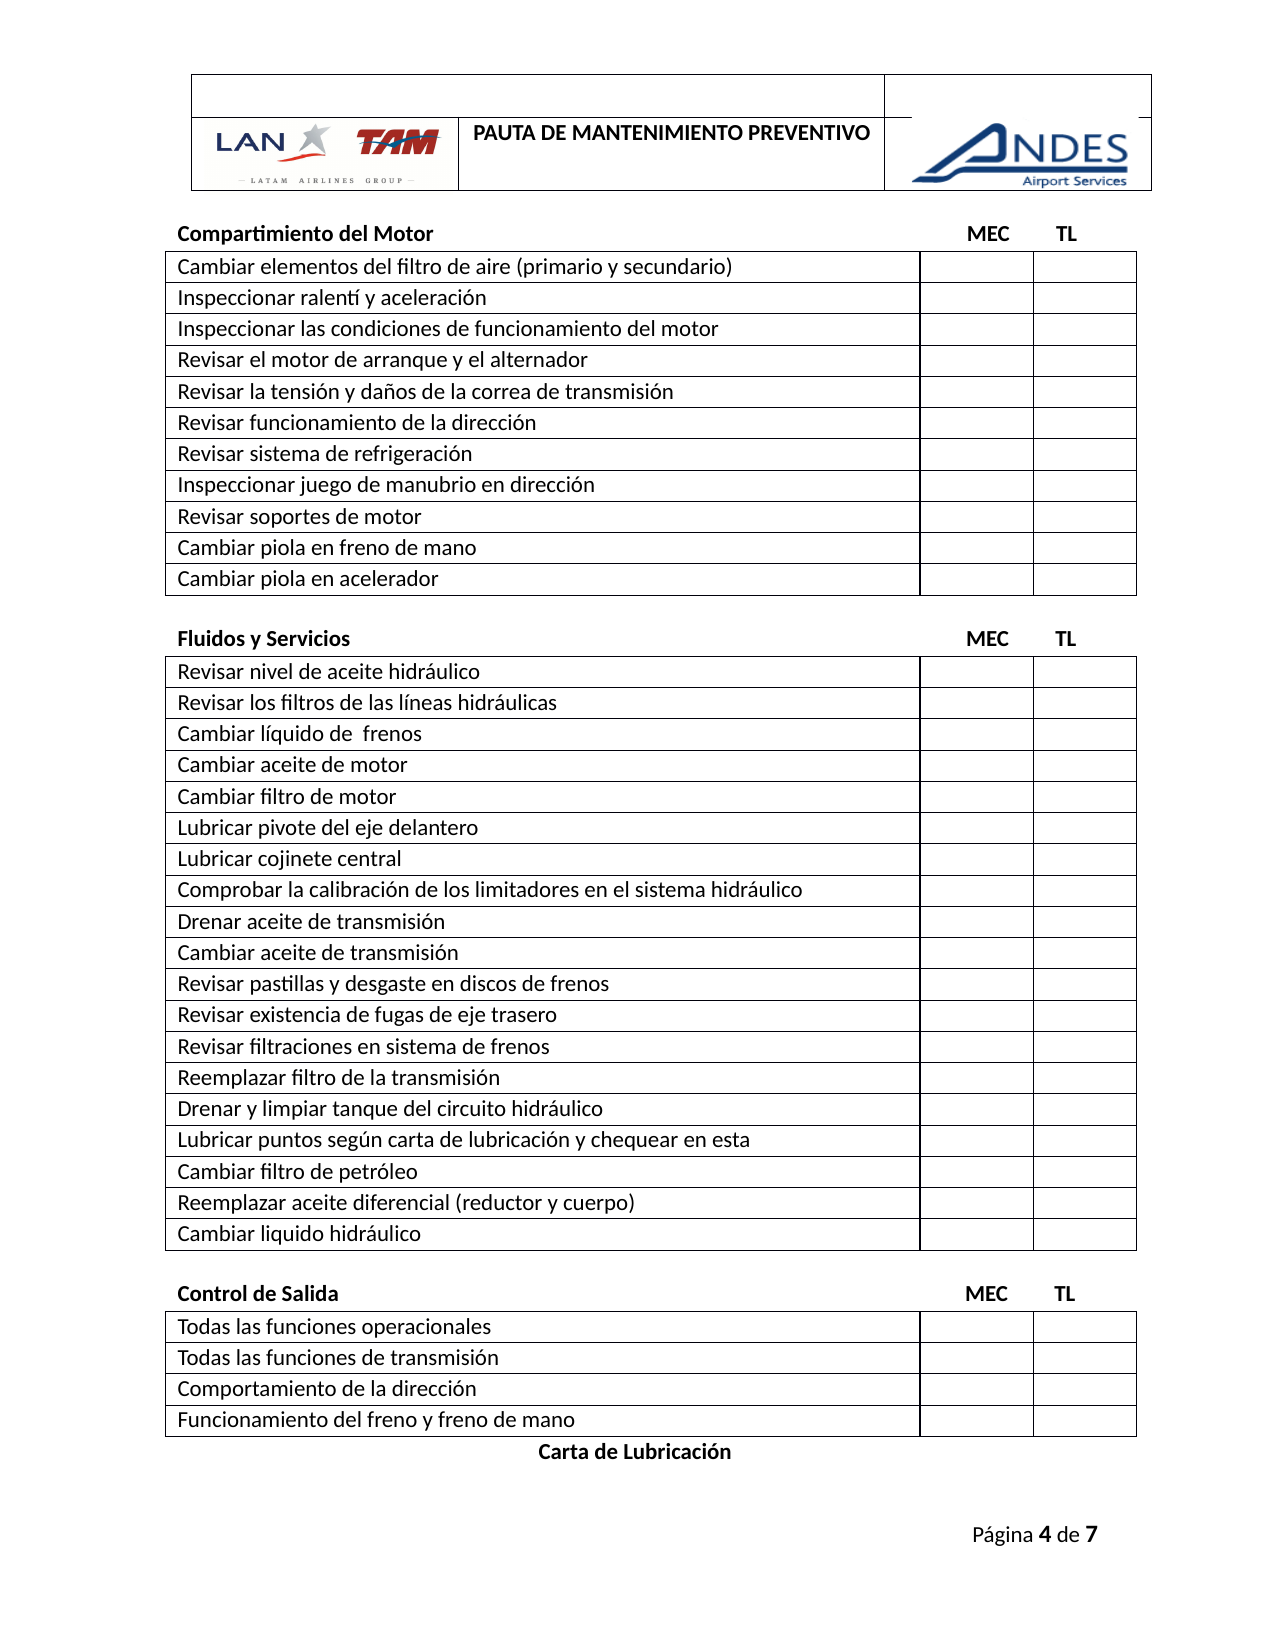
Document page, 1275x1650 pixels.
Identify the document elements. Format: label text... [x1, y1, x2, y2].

table_cell Revisar pastillas y desgaste en discos de frenos [166, 969, 919, 999]
table_header Todas las funciones operacionales [166, 1312, 919, 1342]
table_cell [921, 1188, 1033, 1218]
table_cell [1034, 502, 1136, 532]
table_cell Revisar existencia de fugas de eje trasero [166, 1001, 919, 1031]
table_cell Cambiar piola en acelerador [166, 564, 919, 594]
table_cell [1034, 314, 1136, 344]
table_cell [1034, 408, 1136, 438]
table_cell Cambiar filtro de motor [166, 782, 919, 812]
table_cell [1034, 782, 1136, 812]
table_cell [921, 719, 1033, 749]
table_cell [921, 1126, 1033, 1156]
table_cell Cambiar filtro de petróleo [166, 1157, 919, 1187]
table_cell [921, 439, 1033, 469]
table_cell [1034, 283, 1136, 313]
table_cell [1034, 907, 1136, 937]
table_cell [921, 471, 1033, 501]
text Carta de Lubricación [177, 1437, 1098, 1465]
table_header [921, 1312, 1033, 1342]
table_header [1034, 252, 1136, 282]
table_cell [921, 283, 1033, 313]
table_cell [921, 751, 1033, 781]
table_header [1034, 657, 1136, 687]
picture [204, 118, 454, 190]
table_cell [1034, 1343, 1136, 1373]
table_cell Revisar el motor de arranque y el alternador [166, 346, 919, 376]
table_cell [921, 533, 1033, 563]
table_cell [1034, 1094, 1136, 1124]
table_cell [921, 1219, 1033, 1249]
table_cell [921, 907, 1033, 937]
table_cell Revisar funcionamiento de la dirección [166, 408, 919, 438]
table_cell Cambiar aceite de transmisión [166, 938, 919, 968]
table_cell Drenar aceite de transmisión [166, 907, 919, 937]
table_cell [1034, 1157, 1136, 1187]
table_header [1034, 1312, 1136, 1342]
table_cell [921, 844, 1033, 874]
table_cell [1034, 876, 1136, 906]
table_cell Funcionamiento del freno y freno de mano [166, 1406, 919, 1436]
table_cell [1034, 1001, 1136, 1031]
table_cell [1034, 377, 1136, 407]
table_cell [921, 688, 1033, 718]
text Control de Salida MEC TL [177, 1279, 1098, 1307]
table_cell [921, 1001, 1033, 1031]
table_cell Revisar soportes de motor [166, 502, 919, 532]
table_header [921, 657, 1033, 687]
table_cell Reemplazar filtro de la transmisión [166, 1063, 919, 1093]
table_cell [1034, 938, 1136, 968]
table_cell [1034, 1188, 1136, 1218]
table_cell [921, 938, 1033, 968]
table_cell [921, 1157, 1033, 1187]
table_cell [1034, 564, 1136, 594]
picture [204, 191, 454, 195]
table_header Cambiar elementos del filtro de aire (primario y secundario) [166, 252, 919, 282]
table_cell [1034, 1063, 1136, 1093]
table_cell [921, 346, 1033, 376]
table_cell [921, 502, 1033, 532]
table_header [921, 252, 1033, 282]
table_cell [1034, 1374, 1136, 1404]
table_cell [1034, 533, 1136, 563]
table_cell Cambiar aceite de motor [166, 751, 919, 781]
table_cell [921, 314, 1033, 344]
table_cell Revisar sistema de refrigeración [166, 439, 919, 469]
table_cell [1034, 1406, 1136, 1436]
table_cell Inspeccionar las condiciones de funcionamiento del motor [166, 314, 919, 344]
table_cell [921, 1374, 1033, 1404]
table_cell Revisar la tensión y daños de la correa de transmisión [166, 377, 919, 407]
table_cell [1034, 719, 1136, 749]
table_cell Comportamiento de la dirección [166, 1374, 919, 1404]
table_cell Inspeccionar juego de manubrio en dirección [166, 471, 919, 501]
table_cell Cambiar líquido de frenos [166, 719, 919, 749]
table_cell [921, 564, 1033, 594]
table_cell [1034, 1032, 1136, 1062]
table_cell [1034, 1219, 1136, 1249]
table_cell [921, 813, 1033, 843]
table_cell Revisar los filtros de las líneas hidráulicas [166, 688, 919, 718]
table_cell Inspeccionar ralentí y aceleración [166, 283, 919, 313]
table_cell [921, 408, 1033, 438]
table_cell [921, 377, 1033, 407]
table_cell [1034, 1126, 1136, 1156]
text Compartimiento del Motor MEC TL [177, 219, 1098, 247]
table_cell [1034, 439, 1136, 469]
table_cell [921, 1063, 1033, 1093]
table_header Revisar nivel de aceite hidráulico [166, 657, 919, 687]
table_cell Drenar y limpiar tanque del circuito hidráulico [166, 1094, 919, 1124]
table_cell [1034, 688, 1136, 718]
table_cell [1034, 813, 1136, 843]
table_cell [921, 1343, 1033, 1373]
table_cell [921, 1032, 1033, 1062]
table_cell [1034, 346, 1136, 376]
table_cell Revisar filtraciones en sistema de frenos [166, 1032, 919, 1062]
table_cell [921, 969, 1033, 999]
table_cell [1034, 471, 1136, 501]
table_cell [921, 876, 1033, 906]
table_cell [1034, 844, 1136, 874]
table_cell Lubricar pivote del eje delantero [166, 813, 919, 843]
text Fluidos y Servicios MEC TL [177, 624, 1098, 652]
table_cell Cambiar liquido hidráulico [166, 1219, 919, 1249]
table_cell [1034, 969, 1136, 999]
table_cell [921, 1406, 1033, 1436]
table_cell Cambiar piola en freno de mano [166, 533, 919, 563]
table_cell Todas las funciones de transmisión [166, 1343, 919, 1373]
picture [911, 117, 1139, 190]
table_cell Lubricar cojinete central [166, 844, 919, 874]
table_cell [921, 1094, 1033, 1124]
table_cell [921, 782, 1033, 812]
table_cell Comprobar la calibración de los limitadores en el sistema hidráulico [166, 876, 919, 906]
table_cell Lubricar puntos según carta de lubricación y chequear en esta [166, 1126, 919, 1156]
table_cell Reemplazar aceite diferencial (reductor y cuerpo) [166, 1188, 919, 1218]
table_cell [1034, 751, 1136, 781]
